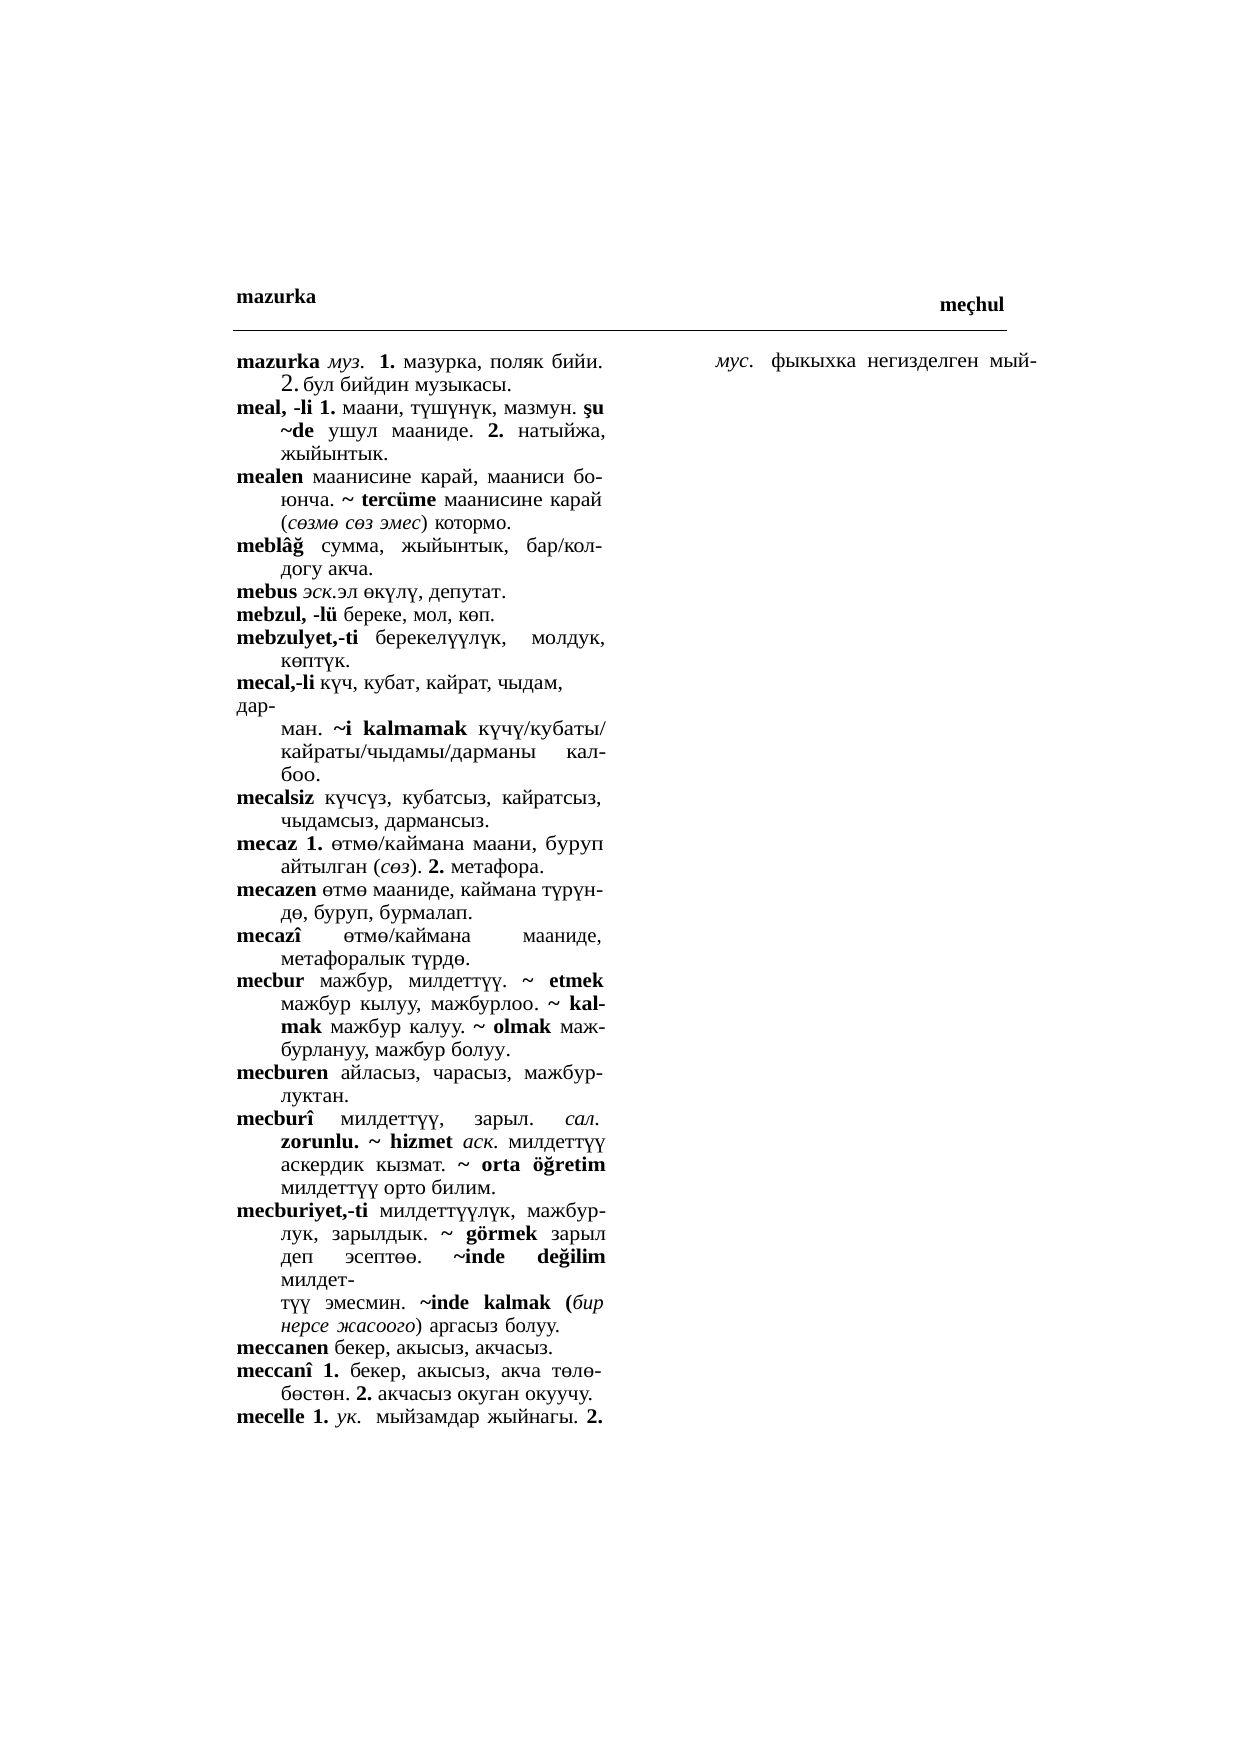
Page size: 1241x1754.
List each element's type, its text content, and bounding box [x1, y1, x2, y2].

text meçhul [939, 292, 1065, 316]
text meal, -li 1. маани, түшүнүк, мазмун. şu [236, 396, 606, 419]
text meccanen бекер, акысыз, акчасыз. [236, 1337, 606, 1359]
text mecburî милдеттүү, зарыл. сал. [236, 1107, 606, 1130]
text zorunlu. ~ hizmet аск. милдеттүү аскердик кызмат. ~ orta öğretim милдеттүү орто билим. [281, 1130, 606, 1199]
text айтылган (сөз). 2. метафора. [281, 855, 546, 878]
text түү эмесмин. ~inde kalmak (бир нерсе жасоого) аргасыз болуу. [281, 1291, 606, 1337]
text mecal,-li күч, кубат, кайрат, чыдам, дар- [236, 672, 606, 717]
text mazurka муз. 1. мазурка, поляк бийи. [236, 349, 606, 373]
text mecazî өтмө/каймана мааниде, метафоралык түрдө. [236, 924, 606, 969]
text mebus эск.эл өкүлү, депутат. [236, 580, 606, 603]
text mecaz 1. өтмө/каймана маани, буруп [236, 832, 606, 855]
text mecelle 1. ук. мыйзамдар жыйнагы. 2. [236, 1405, 606, 1428]
list бул бийдин музыкасы. [281, 373, 516, 396]
text mebzulyet,-ti берекелүүлүк, молдук, көптүк. [236, 626, 606, 672]
text ~de ушул мааниде. 2. натыйжа, жыйынтык. [281, 419, 606, 465]
text mecburiyet,-ti милдеттүүлүк, мажбур- лук, зарылдык. ~ görmek зарыл деп эсептөө. ~inde değilim милдет- [236, 1199, 606, 1291]
text meblâğ сумма, жыйынтык, бар/кол- [236, 534, 606, 557]
text догу акча. [281, 557, 373, 580]
text mecazen өтмө мааниде, каймана түрүн- дө, буруп, бурмалап. [236, 878, 606, 924]
text mecalsiz күчсүз, кубатсыз, кайратсыз, чыдамсыз, дармансыз. [236, 786, 606, 832]
text мус. фыкыхка негизделген мый- [716, 349, 1065, 372]
text mebzul, -lü береке, мол, көп. [236, 603, 606, 626]
text meccanî 1. бекер, акысыз, акча төлө- бөстөн. 2. акчасыз окуган окуучу. [236, 1359, 606, 1405]
text мажбур кылуу, мажбурлоо. ~ kal- mak мажбур калуу. ~ olmak маж- бурлануу, мажбур болуу. [281, 992, 606, 1061]
text mealen маанисине карай, мааниси бо- [236, 465, 606, 488]
text ман. ~i kalmamak күчү/кубаты/ кайраты/чыдамы/дарманы кал- боо. [281, 717, 606, 786]
text mecburen айласыз, чарасыз, мажбур- луктан. [236, 1061, 606, 1107]
text mecbur мажбур, милдеттүү. ~ etmek [236, 969, 606, 992]
text (сөзмө сөз эмес) котормо. [281, 511, 516, 534]
text mazurka [236, 284, 317, 308]
text юнча. ~ tercüme маанисине карай [281, 488, 605, 511]
